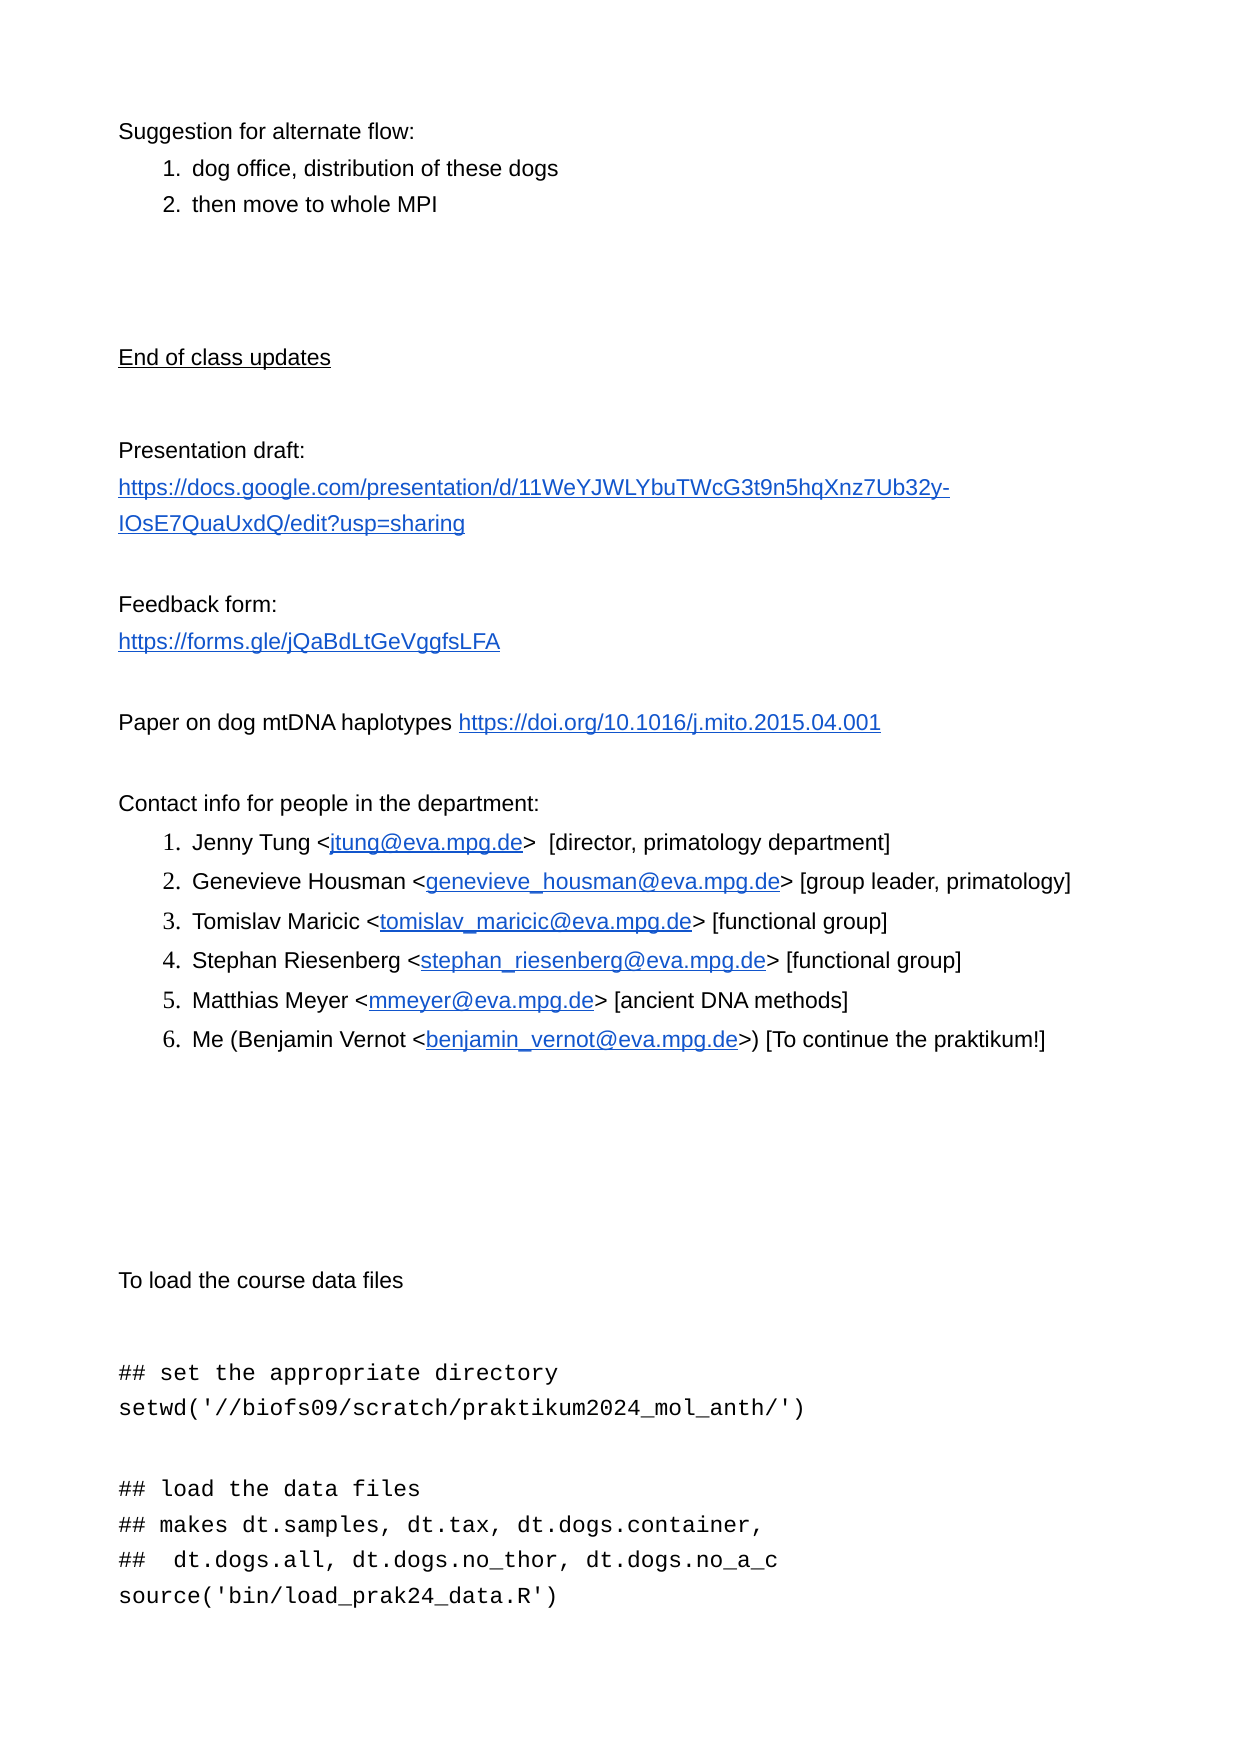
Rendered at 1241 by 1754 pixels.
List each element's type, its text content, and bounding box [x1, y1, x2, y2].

text source('bin/load_prak24_data.R') [118, 1584, 1122, 1610]
list then move to whole MPI [162, 191, 1122, 217]
list dog office, distribution of these dogs [162, 154, 1122, 181]
list Jenny Tung <jtung@eva.mpg.de> [director, primatology department] [162, 827, 1122, 855]
text https://forms.gle/jQaBdLtGeVggfsLFA [118, 628, 1122, 654]
text ## set the appropriate directory [118, 1361, 1122, 1387]
text ## makes dt.samples, dt.tax, dt.dogs.container, [118, 1513, 1122, 1539]
text ## load the data files [118, 1477, 1122, 1503]
text https://docs.google.com/presentation/d/11WeYJWLYbuTWcG3t9n5hqXnz7Ub32y-IOsE7QuaUxdQ/edit?usp=sharing [118, 474, 1122, 537]
text Presentation draft: [118, 437, 1122, 464]
list Matthias Meyer <mmeyer@eva.mpg.de> [ancient DNA methods] [162, 985, 1122, 1014]
subtitle To load the course data files [118, 1267, 1122, 1294]
list Me (Benjamin Vernot <benjamin_vernot@eva.mpg.de>) [To continue the praktikum!] [162, 1024, 1122, 1053]
subtitle End of class updates [118, 344, 1122, 370]
text Paper on dog mtDNA haplotypes https://doi.org/10.1016/j.mito.2015.04.001 [118, 709, 1122, 736]
list Stephan Riesenberg <stephan_riesenberg@eva.mpg.de> [functional group] [162, 945, 1122, 974]
text Contact info for people in the department: [118, 790, 1122, 817]
text setwd('//biofs09/scratch/praktikum2024_mol_anth/') [118, 1397, 1122, 1423]
list Tomislav Maricic <tomislav_maricic@eva.mpg.de> [functional group] [162, 906, 1122, 934]
text ## dt.dogs.all, dt.dogs.no_thor, dt.dogs.no_a_c [118, 1549, 1122, 1574]
text Feedback form: [118, 591, 1122, 618]
list Genevieve Housman <genevieve_housman@eva.mpg.de> [group leader, primatology] [162, 866, 1122, 895]
text Suggestion for alternate flow: [118, 118, 1122, 144]
